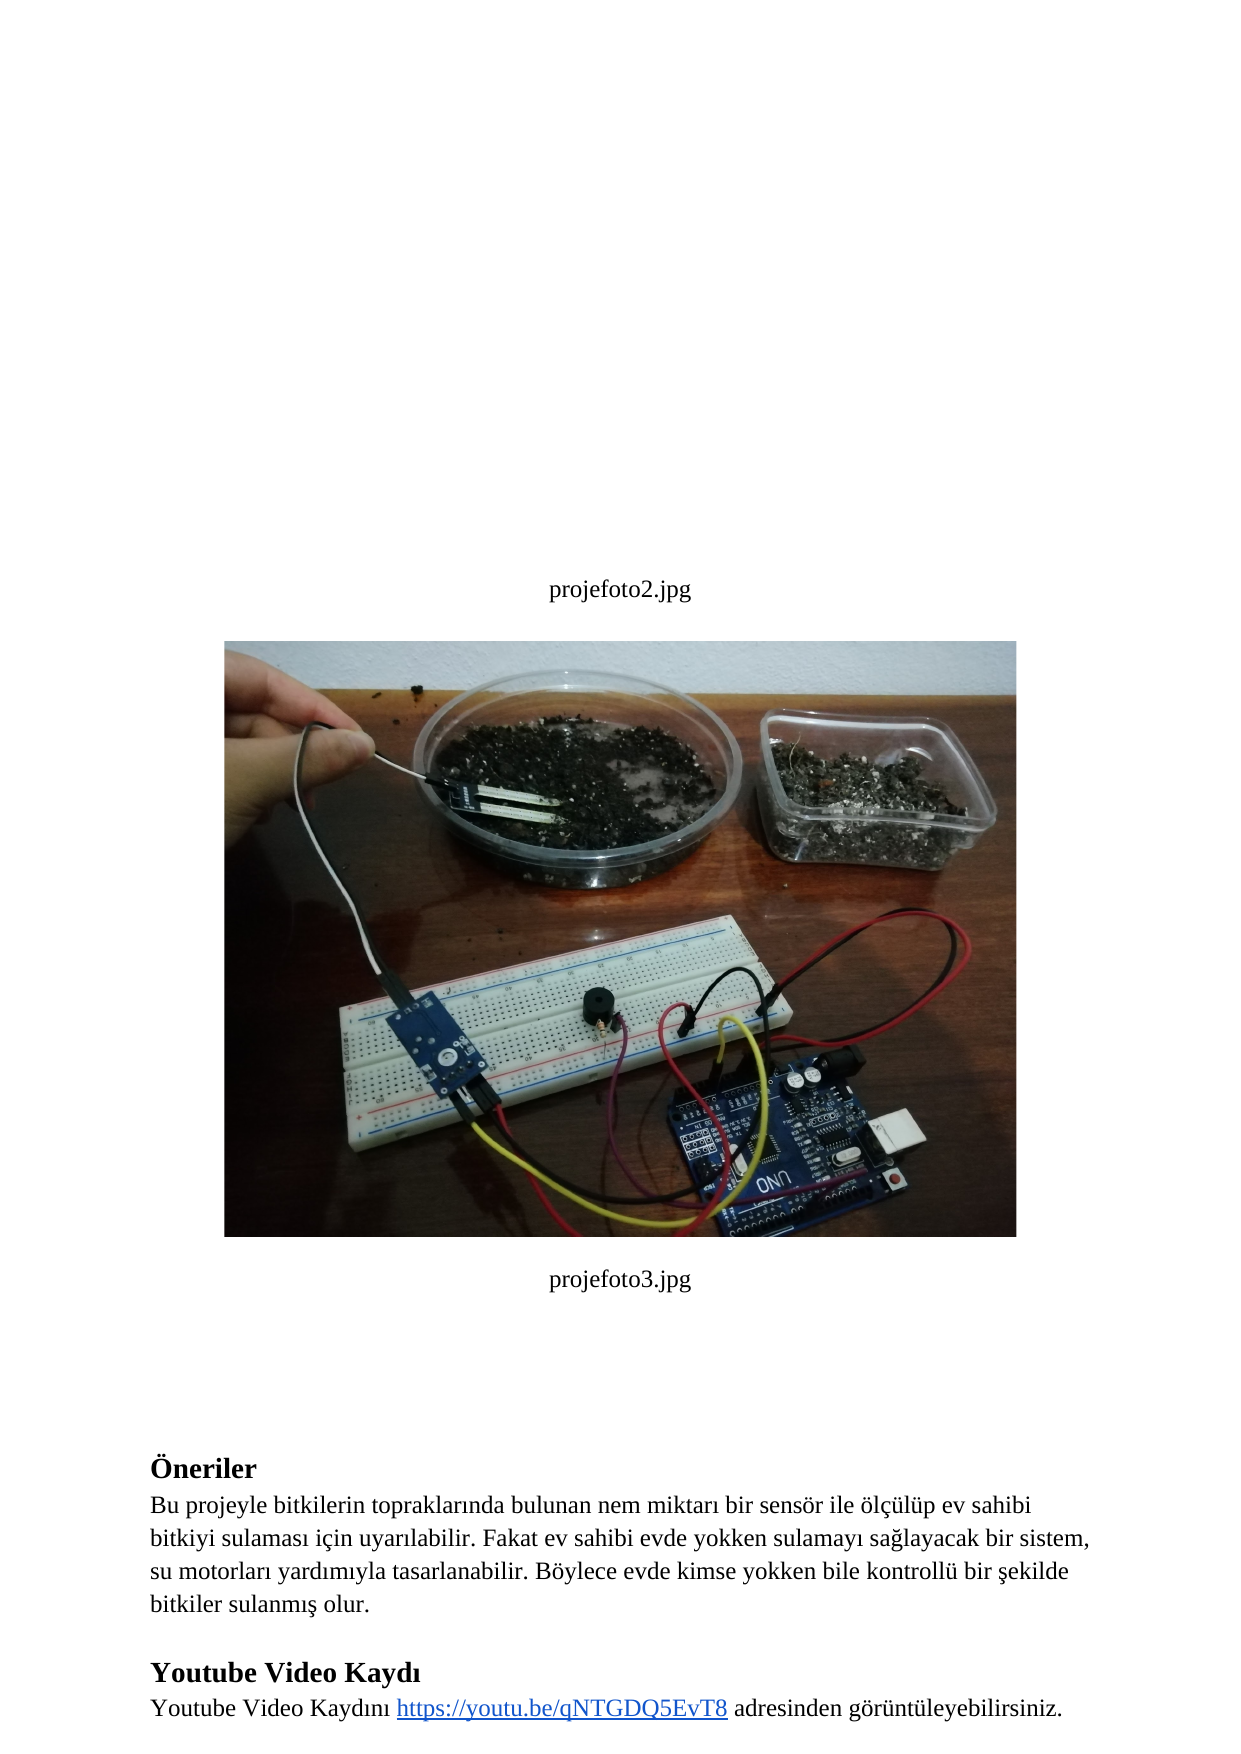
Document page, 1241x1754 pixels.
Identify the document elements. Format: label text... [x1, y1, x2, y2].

text Bu projeyle bitkilerin topraklarında bulunan nem miktarı bir sensör ile ölçülüp ev sahibi bitkiyi sulaması için uyarılabilir. Fakat ev sahibi evde yokken sulamayı sağlayacak bir sistem, su motorları yardımıyla tasarlanabilir. Böylece evde kimse yokken bile kontrollü bir şekilde bitkiler sulanmış olur. [150, 1490, 1090, 1618]
text Youtube Video Kaydını https://youtu.be/qNTGDQ5EvT8 adresinden görüntüleyebilirsiniz. [150, 1693, 1090, 1722]
text projefoto2.jpg [150, 574, 1090, 603]
text projefoto3.jpg [150, 1229, 1090, 1293]
picture [224, 641, 1017, 1237]
text Youtube Video Kaydı [150, 1655, 1090, 1688]
text Öneriler [150, 1451, 1090, 1485]
